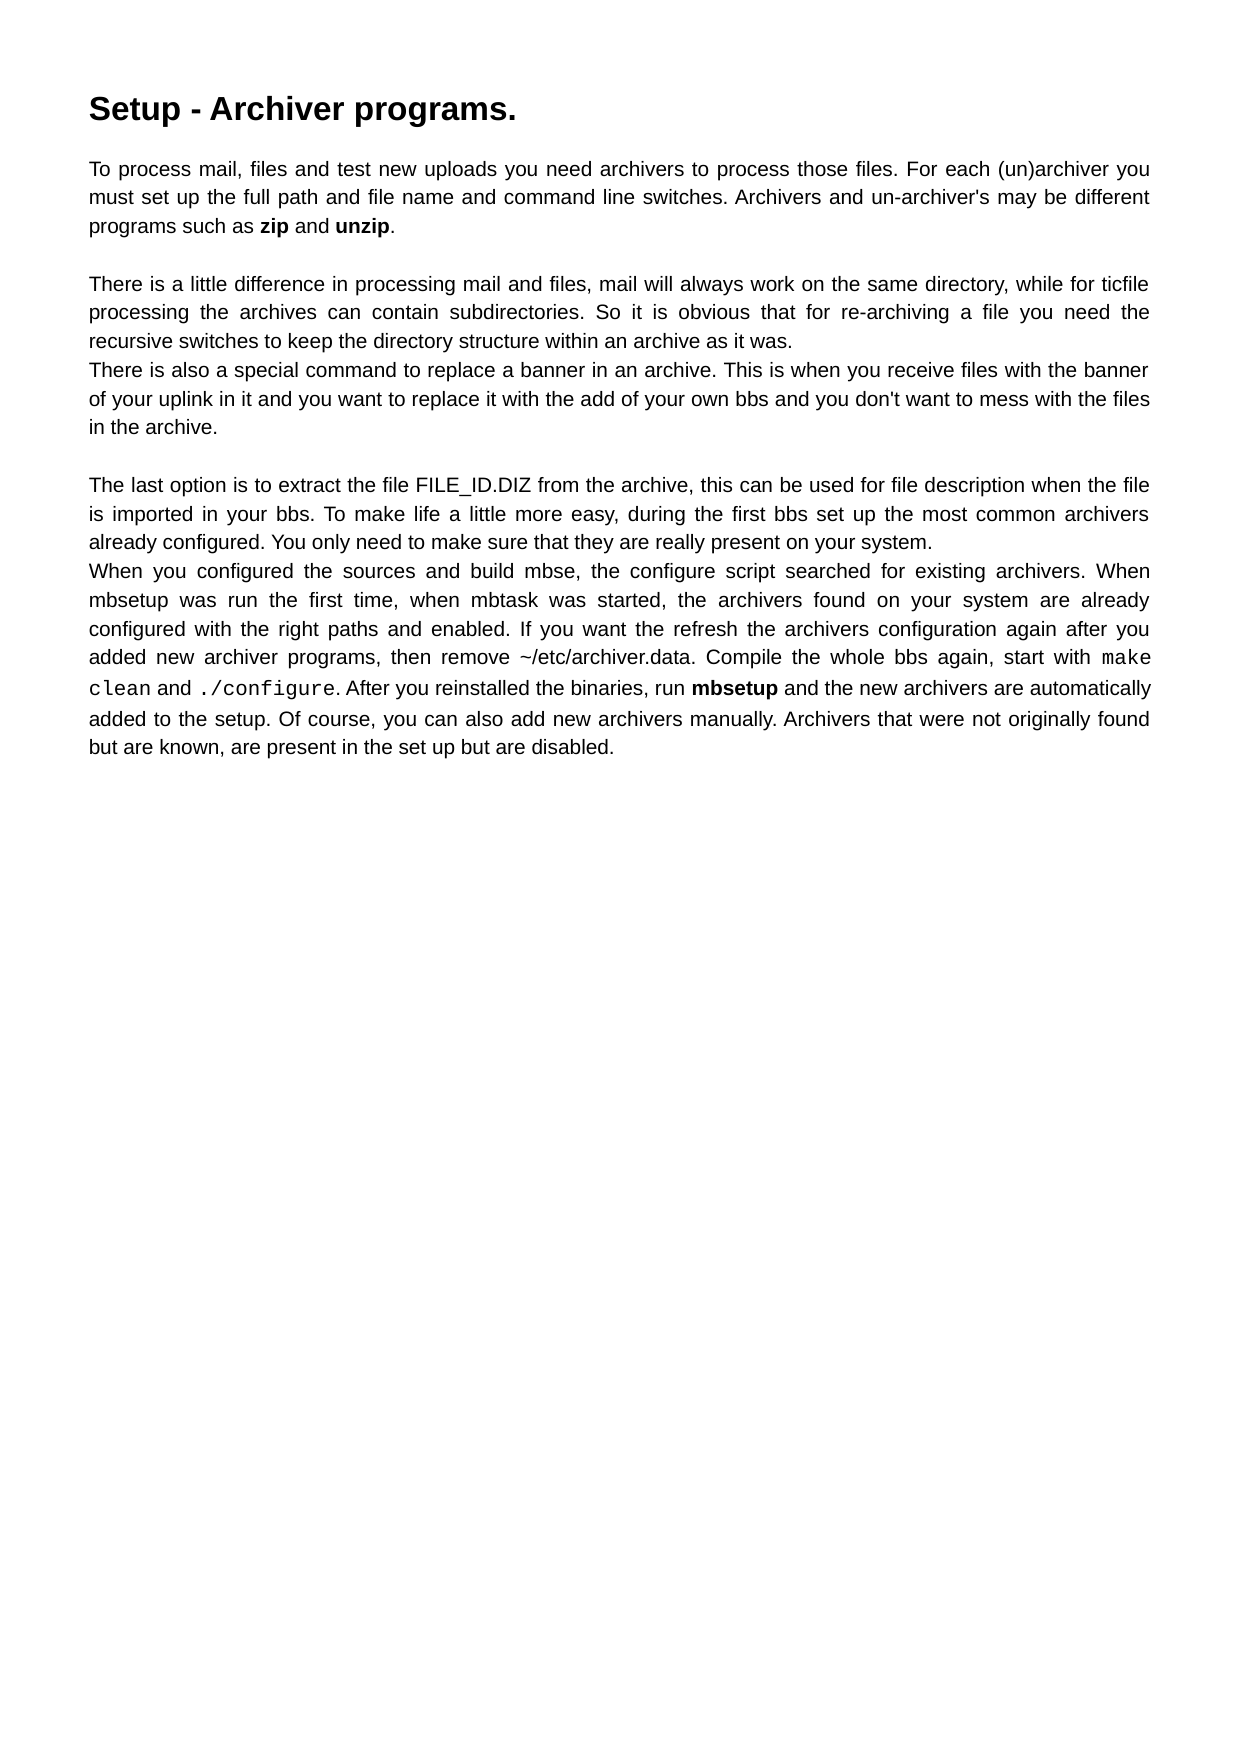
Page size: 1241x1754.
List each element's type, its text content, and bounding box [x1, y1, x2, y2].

text The last option is to extract the file FILE_ID.DIZ from the archive, this can be used for file description when the file is imported in your bbs. To make life a little more easy, during the first bbs set up the most common archivers already configured. You only need to make sure that they are really present on your system. [88, 473, 1152, 554]
text There is also a special command to replace a banner in an archive. This is when you receive files with the banner of your uplink in it and you want to replace it with the add of your own bbs and you don't want to mess with the files in the archive. [88, 358, 1152, 439]
text To process mail, files and test new uploads you need archivers to process those files. For each (un)archiver you must set up the full path and file name and command line switches. Archivers and un-archiver's may be different programs such as zip and unzip. [88, 156, 1152, 238]
subtitle Setup - Archiver programs. [88, 88, 1152, 127]
text There is a little difference in processing mail and files, mail will always work on the same directory, while for ticfile processing the archives can contain subdirectories. So it is obvious that for re-archiving a file you need the recursive switches to keep the directory structure within an archive as it was. [88, 271, 1152, 353]
text When you configured the sources and build mbse, the configure script searched for existing archivers. When mbsetup was run the first time, when mbtask was started, the archivers found on your system are already configured with the right paths and enabled. If you want the refresh the archivers configuration again after you added new archiver programs, then remove ~/etc/archiver.data. Compile the whole bbs again, start with make clean and ./configure. After you reinstalled the binaries, run mbsetup and the new archivers are automatically added to the setup. Of course, you can also add new archivers manually. Archivers that were not originally found but are known, are present in the set up but are disabled. [88, 559, 1152, 759]
